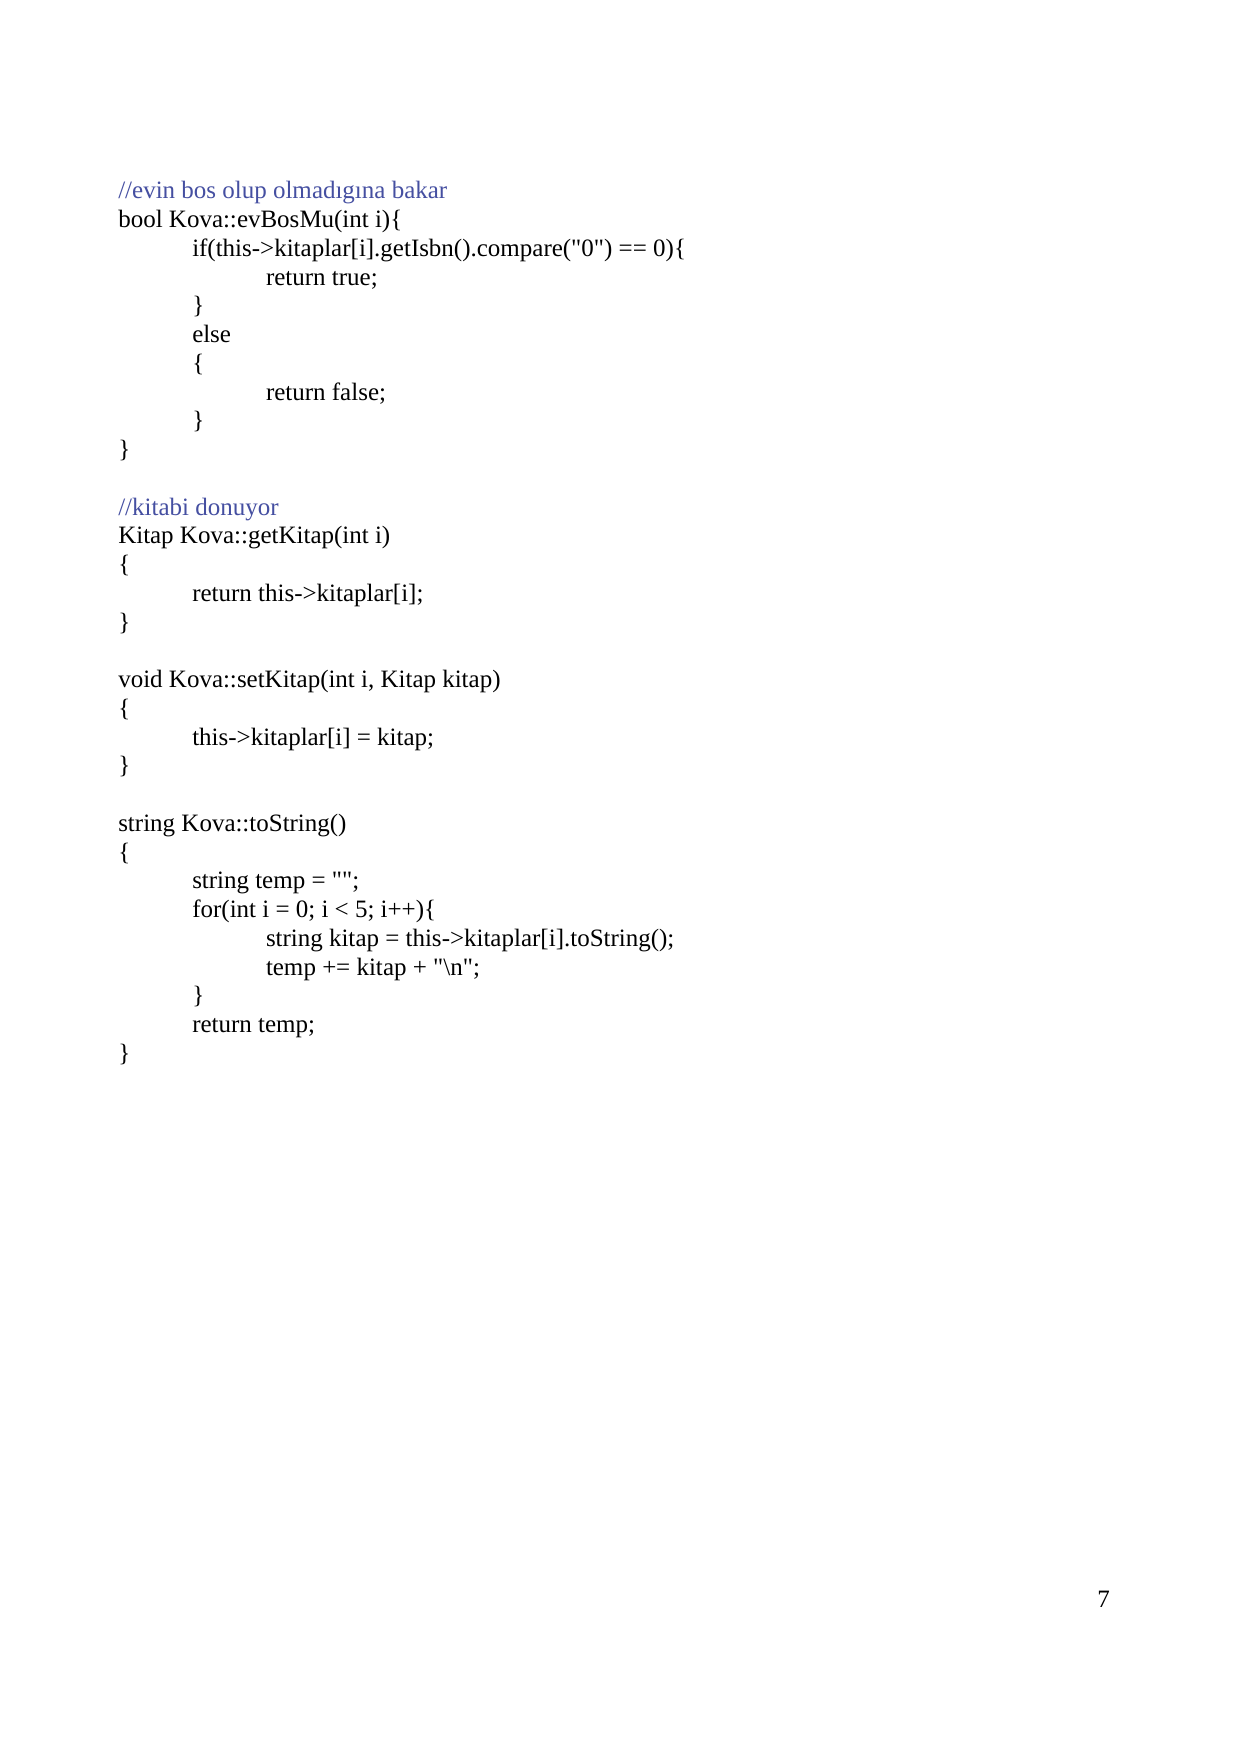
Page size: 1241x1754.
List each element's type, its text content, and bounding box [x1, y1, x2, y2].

text } [118, 291, 1122, 319]
text this->kitaplar[i] = kitap; [118, 722, 1122, 751]
text //kitabi donuyor [118, 492, 1122, 521]
text Kitap Kova::getKitap(int i) [118, 521, 1122, 549]
text string kitap = this->kitaplar[i].toString(); [118, 923, 1122, 952]
text for(int i = 0; i < 5; i++){ [118, 894, 1122, 923]
text temp += kitap + "\n"; [118, 952, 1122, 981]
text //evin bos olup olmadıgına bakar [118, 176, 1122, 204]
text return temp; [118, 1009, 1122, 1038]
text return this->kitaplar[i]; [118, 578, 1122, 607]
text { [118, 549, 1122, 578]
text { [118, 693, 1122, 722]
text { [118, 837, 1122, 866]
text if(this->kitaplar[i].getIsbn().compare("0") == 0){ [118, 233, 1122, 262]
text 7 [118, 1584, 1122, 1613]
text return true; [118, 262, 1122, 291]
text string temp = ""; [118, 866, 1122, 894]
text } [118, 981, 1122, 1009]
text string Kova::toString() [118, 808, 1122, 837]
text } [118, 406, 1122, 434]
text { [118, 348, 1122, 377]
text } [118, 607, 1122, 636]
text } [118, 434, 1122, 463]
text return false; [118, 377, 1122, 406]
text } [118, 1038, 1122, 1067]
text void Kova::setKitap(int i, Kitap kitap) [118, 664, 1122, 693]
text else [118, 319, 1122, 348]
text bool Kova::evBosMu(int i){ [118, 204, 1122, 233]
text } [118, 751, 1122, 779]
